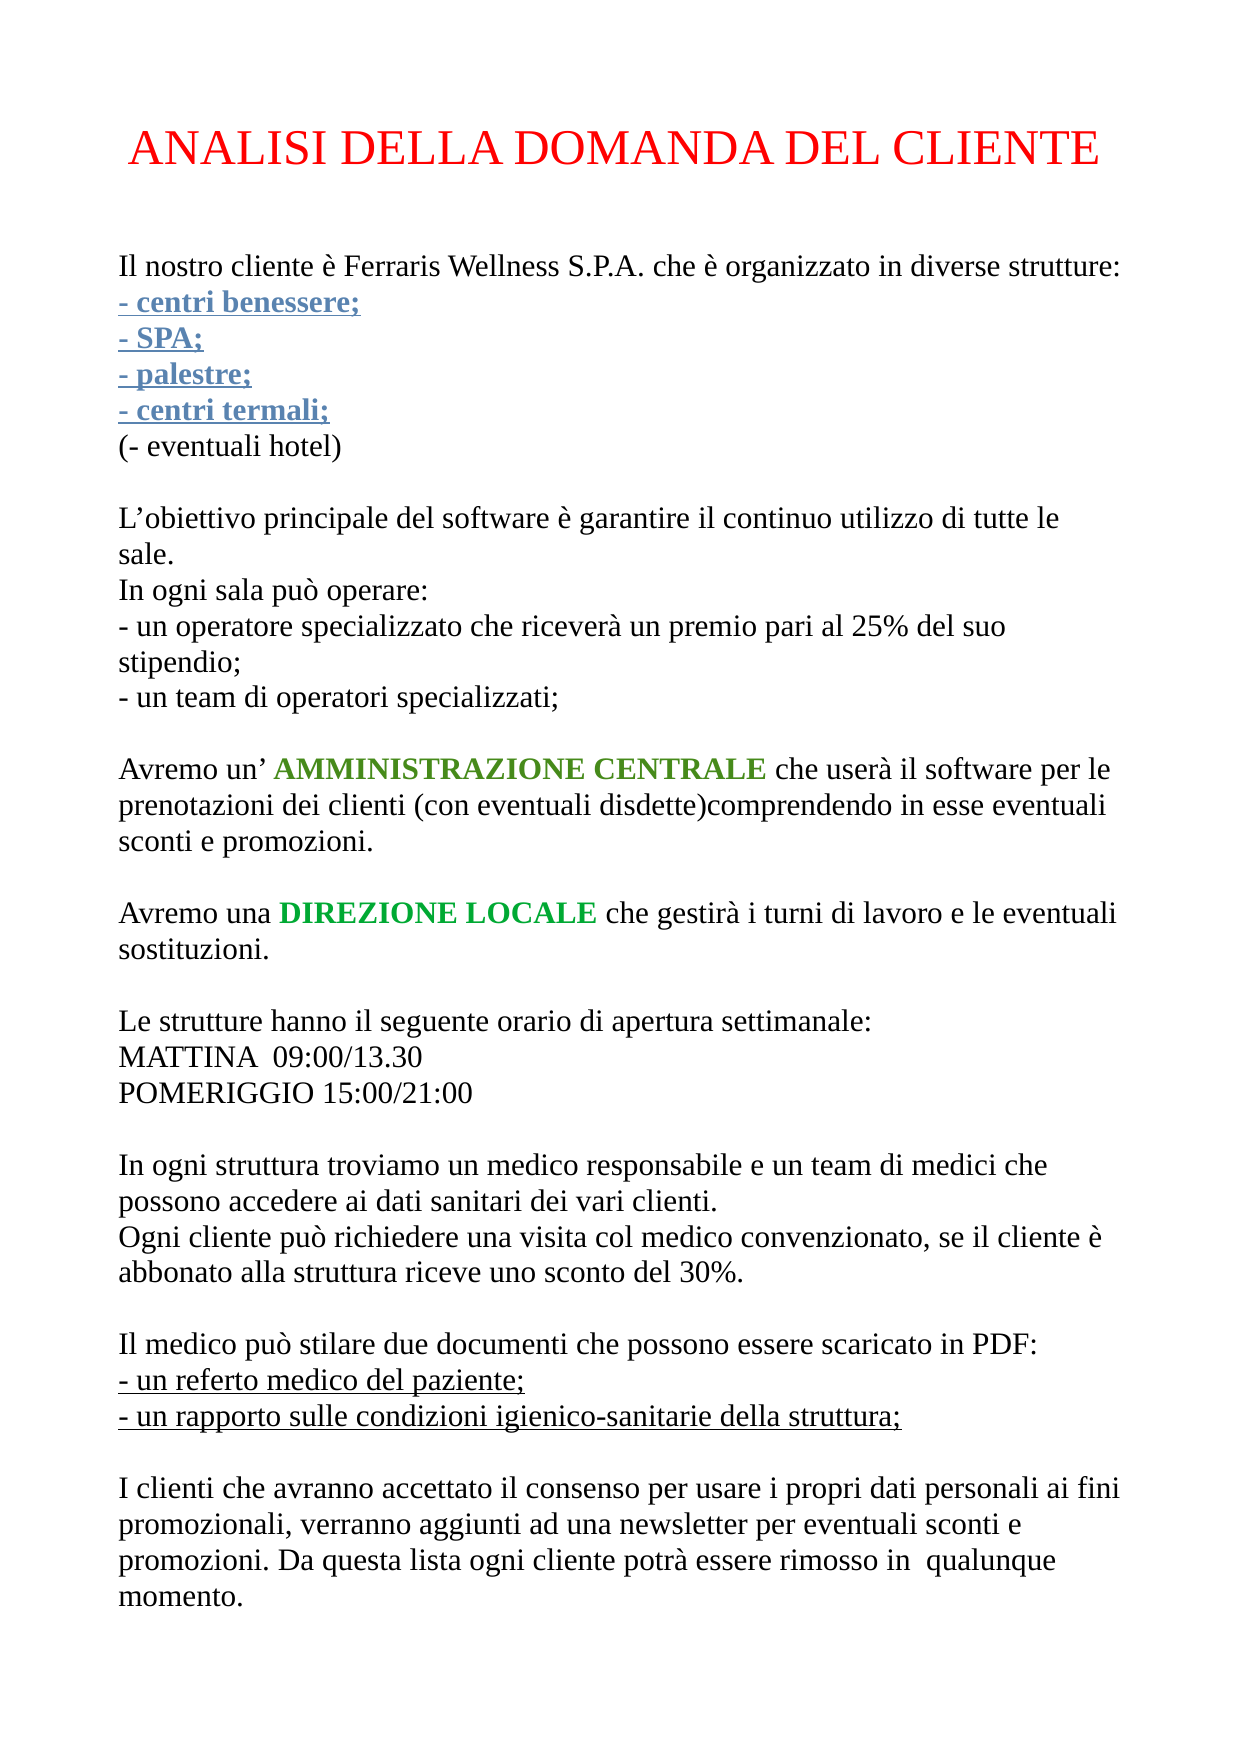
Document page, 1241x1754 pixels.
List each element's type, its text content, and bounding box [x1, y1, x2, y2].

text (- eventuali hotel) [118, 427, 1122, 463]
text In ogni sala può operare: [118, 571, 1122, 607]
text - un rapporto sulle condizioni igienico-sanitarie della struttura; [118, 1397, 1122, 1433]
text - un referto medico del paziente; [118, 1362, 1122, 1397]
text I clienti che avranno accettato il consenso per usare i propri dati personali ai fini promozionali, verranno aggiunti ad una newsletter per eventuali sconti e promozioni. Da questa lista ogni cliente potrà essere rimosso in qualunque momento. [118, 1469, 1122, 1613]
text In ogni struttura troviamo un medico responsabile e un team di medici che possono accedere ai dati sanitari dei vari clienti. [118, 1146, 1122, 1218]
text Avremo un’ AMMINISTRAZIONE CENTRALE che userà il software per le prenotazioni dei clienti (con eventuali disdette)comprendendo in esse eventuali sconti e promozioni. [118, 751, 1122, 858]
text MATTINA 09:00/13.30 [118, 1038, 1122, 1074]
text Ogni cliente può richiedere una visita col medico convenzionato, se il cliente è abbonato alla struttura riceve uno sconto del 30%. [118, 1218, 1122, 1290]
text L’obiettivo principale del software è garantire il continuo utilizzo di tutte le sale. [118, 499, 1122, 571]
text - un operatore specializzato che riceverà un premio pari al 25% del suo stipendio; [118, 607, 1122, 679]
text Le strutture hanno il seguente orario di apertura settimanale: [118, 1002, 1122, 1038]
text Il nostro cliente è Ferraris Wellness S.P.A. che è organizzato in diverse strutture: [118, 247, 1122, 283]
text POMERIGGIO 15:00/21:00 [118, 1074, 1122, 1110]
text ANALISI DELLA DOMANDA DEL CLIENTE [118, 118, 1122, 176]
text Il medico può stilare due documenti che possono essere scaricato in PDF: [118, 1326, 1122, 1362]
text - un team di operatori specializzati; [118, 679, 1122, 715]
text - SPA; [118, 319, 1122, 355]
text - centri benessere; [118, 283, 1122, 319]
text - centri termali; [118, 391, 1122, 427]
text - palestre; [118, 355, 1122, 391]
text Avremo una DIREZIONE LOCALE che gestirà i turni di lavoro e le eventuali sostituzioni. [118, 894, 1122, 966]
